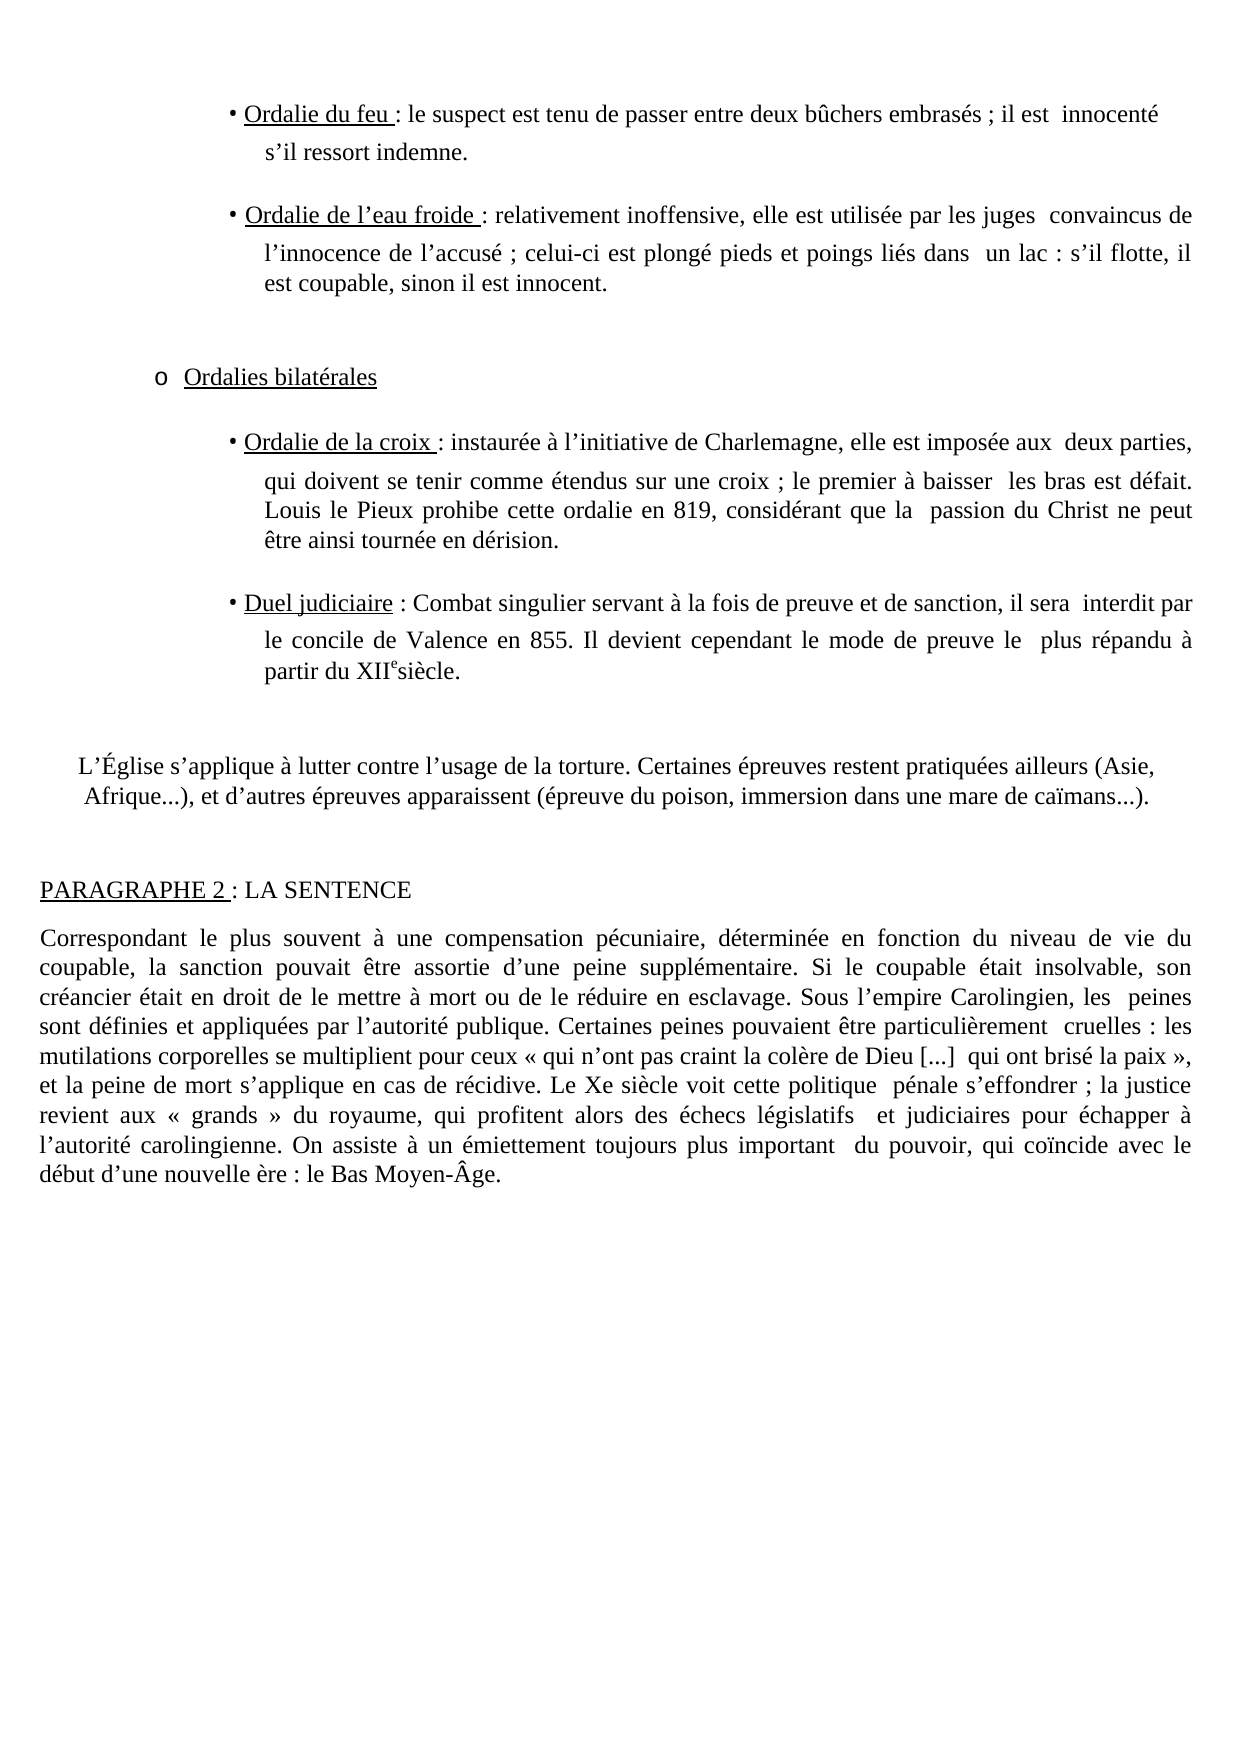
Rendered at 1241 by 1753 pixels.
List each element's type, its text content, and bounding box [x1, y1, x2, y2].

text • Duel judiciaire : Combat singulier servant à la fois de preuve et de sanction, il sera interdit par le concile de Valence en 855. Il devient cependant le mode de preuve le plus répandu à partir du XIIesiècle. [228, 574, 1193, 685]
text PARAGRAPHE 2 : LA SENTENCE [39, 875, 1193, 904]
text • Ordalie du feu : le suspect est tenu de passer entre deux bûchers embrasés ; il est innocenté s’il ressort indemne. [228, 86, 1193, 166]
text Correspondant le plus souvent à une compensation pécuniaire, déterminée en fonction du niveau de vie du coupable, la sanction pouvait être assortie d’une peine supplémentaire. Si le coupable était insolvable, son créancier était en droit de le mettre à mort ou de le réduire en esclavage. Sous l’empire Carolingien, les peines sont définies et appliquées par l’autorité publique. Certaines peines pouvaient être particulièrement cruelles : les mutilations corporelles se multiplient pour ceux « qui n’ont pas craint la colère de Dieu [...] qui ont brisé la paix », et la peine de mort s’applique en cas de récidive. Le Xe siècle voit cette politique pénale s’effondrer ; la justice revient aux « grands » du royaume, qui profitent alors des échecs législatifs et judiciaires pour échapper à l’autorité carolingienne. On assiste à un émiettement toujours plus important du pouvoir, qui coïncide avec le début d’une nouvelle ère : le Bas Moyen-Âge. [39, 923, 1193, 1188]
text L’Église s’applique à lutter contre l’usage de la torture. Certaines épreuves restent pratiquées ailleurs (Asie, Afrique...), et d’autres épreuves apparaissent (épreuve du poison, immersion dans une mare de caïmans...). [39, 751, 1194, 809]
text • Ordalie de l’eau froide : relativement inoffensive, elle est utilisée par les juges convaincus de l’innocence de l’accusé ; celui-ci est plongé pieds et poings liés dans un lac : s’il flotte, il est coupable, sinon il est innocent. [228, 187, 1193, 296]
text o Ordalies bilatérales [153, 362, 1193, 393]
text • Ordalie de la croix : instaurée à l’initiative de Charlemagne, elle est imposée aux deux parties, qui doivent se tenir comme étendus sur une croix ; le premier à baisser les bras est défait. Louis le Pieux prohibe cette ordalie en 819, considérant que la passion du Christ ne peut être ainsi tournée en dérision. [228, 414, 1193, 554]
